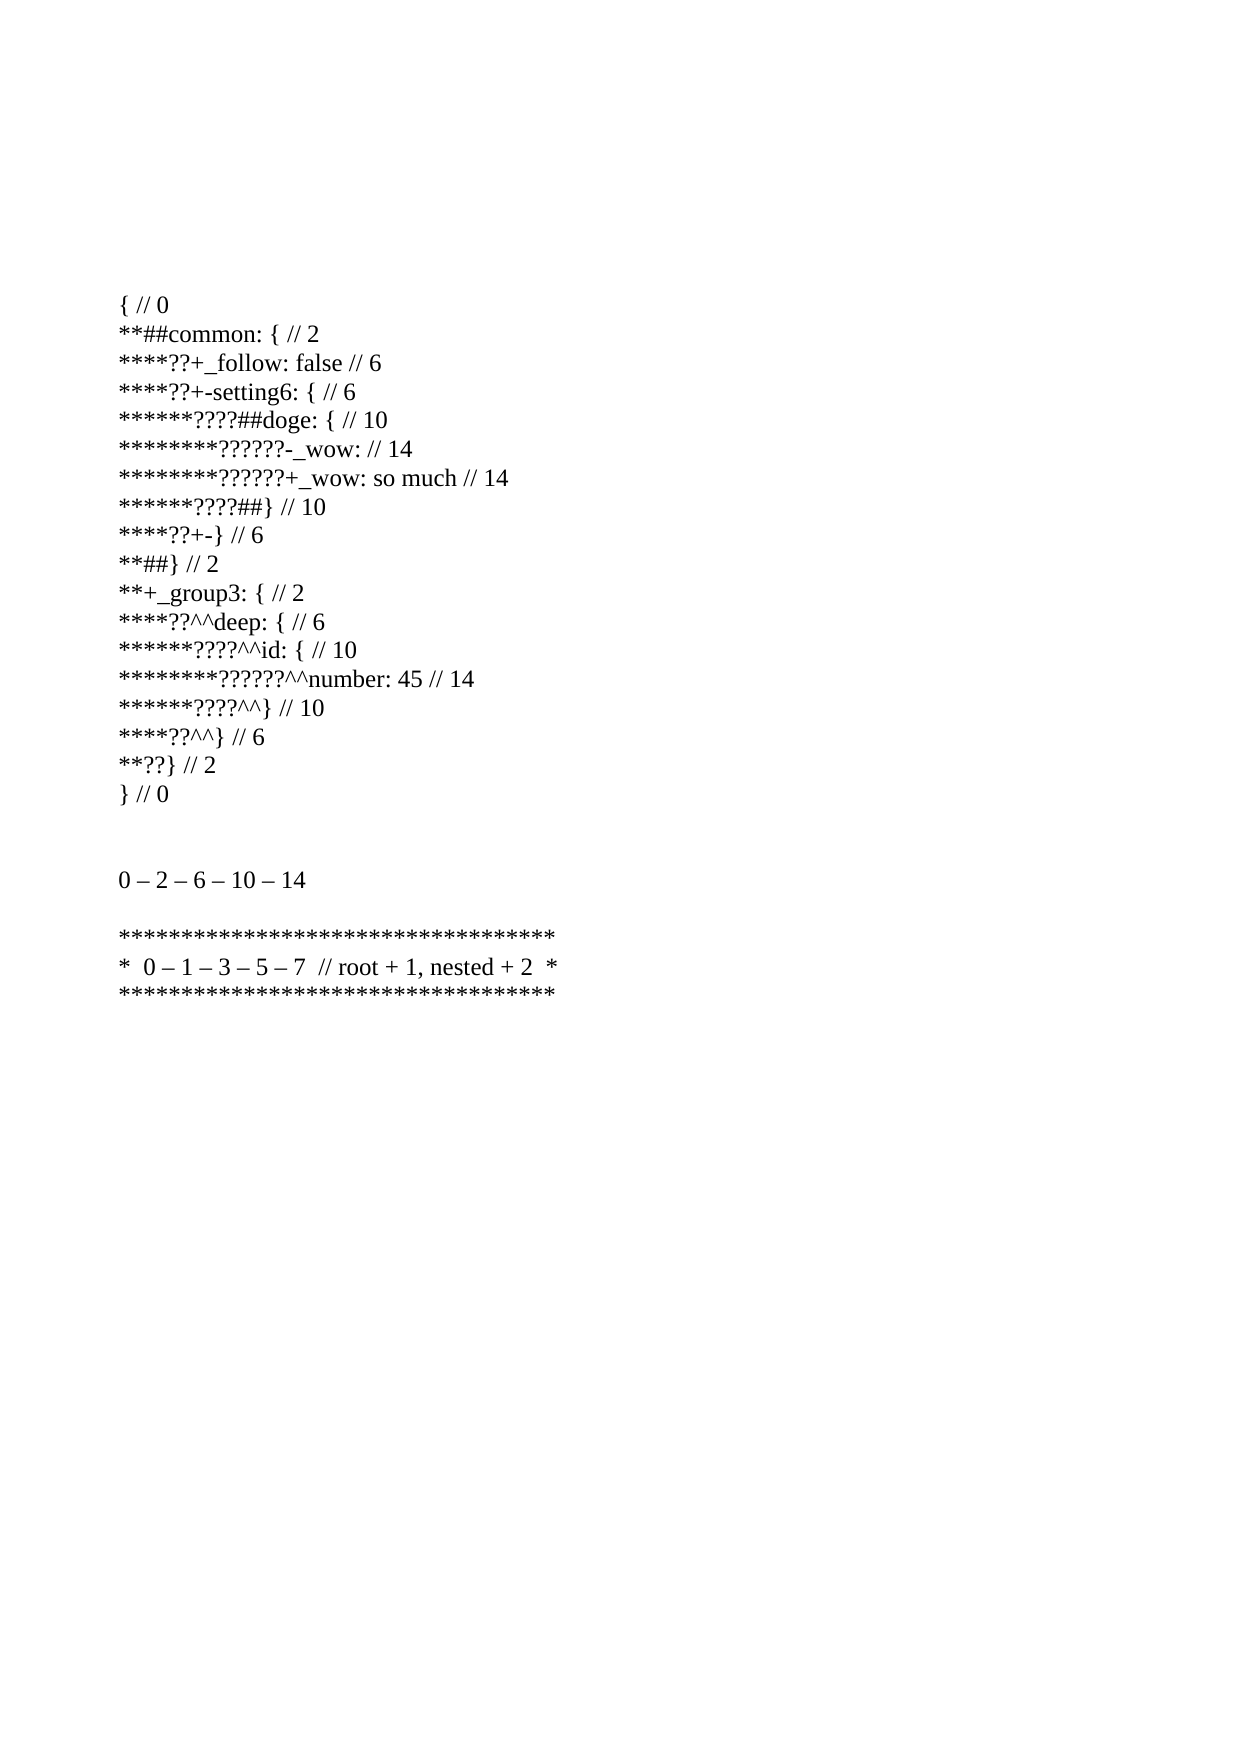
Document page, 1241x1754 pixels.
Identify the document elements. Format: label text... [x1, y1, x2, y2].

text **+_group3: { // 2 [118, 578, 1122, 607]
text 0 – 2 – 6 – 10 – 14 [118, 866, 1122, 894]
text ****??+_follow: false // 6 [118, 348, 1122, 377]
text **##} // 2 [118, 549, 1122, 578]
text { // 0 [118, 291, 1122, 319]
text ******????##doge: { // 10 [118, 406, 1122, 434]
text } // 0 [118, 779, 1122, 808]
text **??} // 2 [118, 751, 1122, 779]
text *********************************** [118, 981, 1122, 1009]
text * 0 – 1 – 3 – 5 – 7 // root + 1, nested + 2 * [118, 952, 1122, 981]
text ********??????+_wow: so much // 14 [118, 463, 1122, 492]
text ********??????^^number: 45 // 14 [118, 664, 1122, 693]
text ****??+-setting6: { // 6 [118, 377, 1122, 406]
text ******????^^} // 10 [118, 693, 1122, 722]
text ****??^^} // 6 [118, 722, 1122, 751]
text ********??????-_wow: // 14 [118, 434, 1122, 463]
text ******????##} // 10 [118, 492, 1122, 521]
text **##common: { // 2 [118, 319, 1122, 348]
text ****??^^deep: { // 6 [118, 607, 1122, 636]
text ******????^^id: { // 10 [118, 636, 1122, 664]
text *********************************** [118, 923, 1122, 952]
text ****??+-} // 6 [118, 521, 1122, 549]
